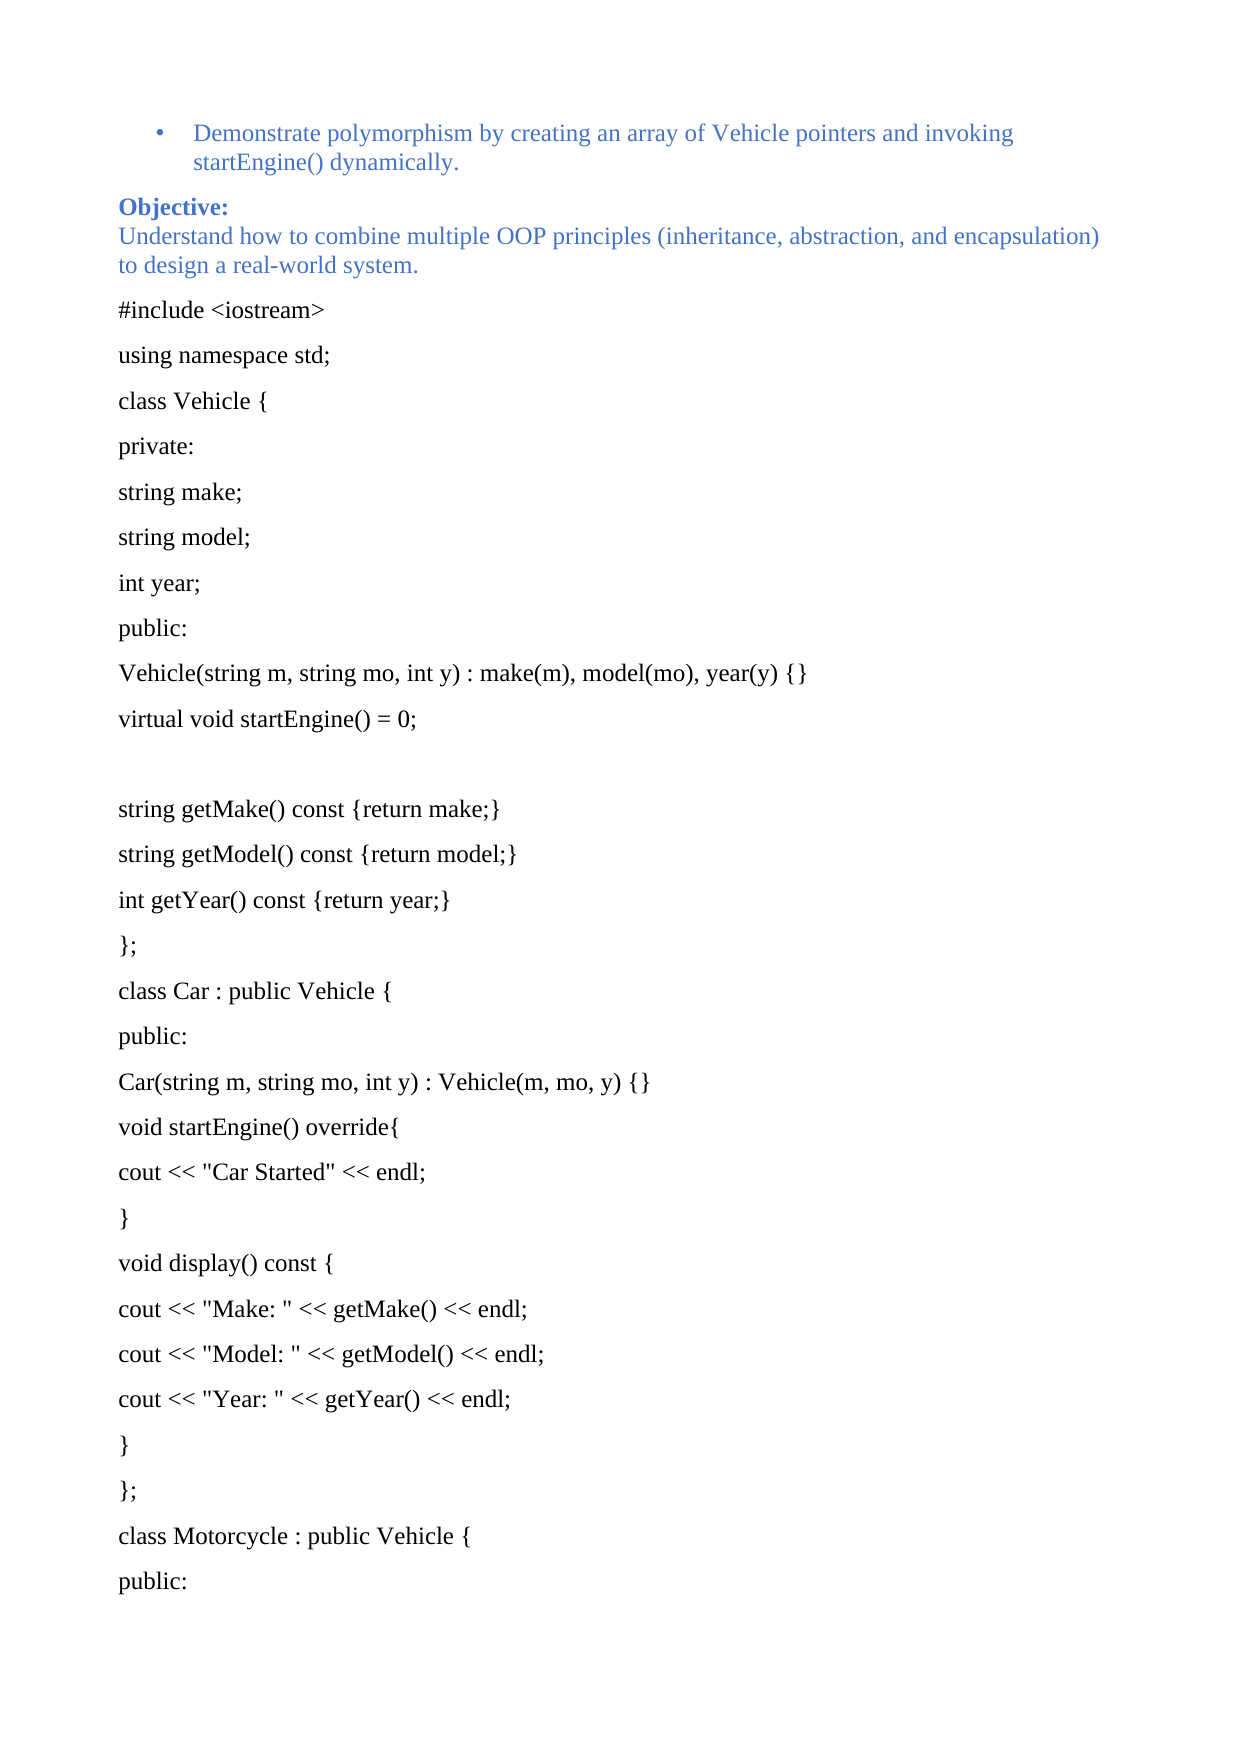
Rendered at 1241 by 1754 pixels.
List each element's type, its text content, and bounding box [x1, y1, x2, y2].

text }; [118, 1475, 1122, 1504]
text private: [118, 431, 1122, 460]
text void startEngine() override{ [118, 1112, 1122, 1141]
text public: [118, 613, 1122, 642]
text Car(string m, string mo, int y) : Vehicle(m, mo, y) {} [118, 1067, 1122, 1095]
text class Motorcycle : public Vehicle { [118, 1521, 1122, 1549]
text void display() const { [118, 1248, 1122, 1277]
text #include <iostream> [118, 295, 1122, 324]
text int year; [118, 568, 1122, 596]
text using namespace std; [118, 341, 1122, 369]
list Demonstrate polymorphism by creating an array of Vehicle pointers and invoking startEngine() dynamically. [156, 118, 1122, 176]
text class Car : public Vehicle { [118, 976, 1122, 1004]
text string getMake() const {return make;} [118, 794, 1122, 823]
text cout << "Make: " << getMake() << endl; [118, 1294, 1122, 1322]
text int getYear() const {return year;} [118, 885, 1122, 914]
text string getModel() const {return model;} [118, 839, 1122, 868]
text string make; [118, 477, 1122, 506]
text public: [118, 1566, 1122, 1595]
text cout << "Year: " << getYear() << endl; [118, 1384, 1122, 1413]
text Vehicle(string m, string mo, int y) : make(m), model(mo), year(y) {} [118, 658, 1122, 687]
text Objective: Understand how to combine multiple OOP principles (inheritance, abstraction, and encapsulation) to design a real-world system. [118, 192, 1122, 278]
text public: [118, 1021, 1122, 1050]
text }; [118, 930, 1122, 959]
text } [118, 1203, 1122, 1232]
text string model; [118, 522, 1122, 551]
text cout << "Model: " << getModel() << endl; [118, 1339, 1122, 1368]
text class Vehicle { [118, 386, 1122, 415]
text cout << "Car Started" << endl; [118, 1157, 1122, 1186]
text virtual void startEngine() = 0; [118, 704, 1122, 733]
text } [118, 1430, 1122, 1459]
